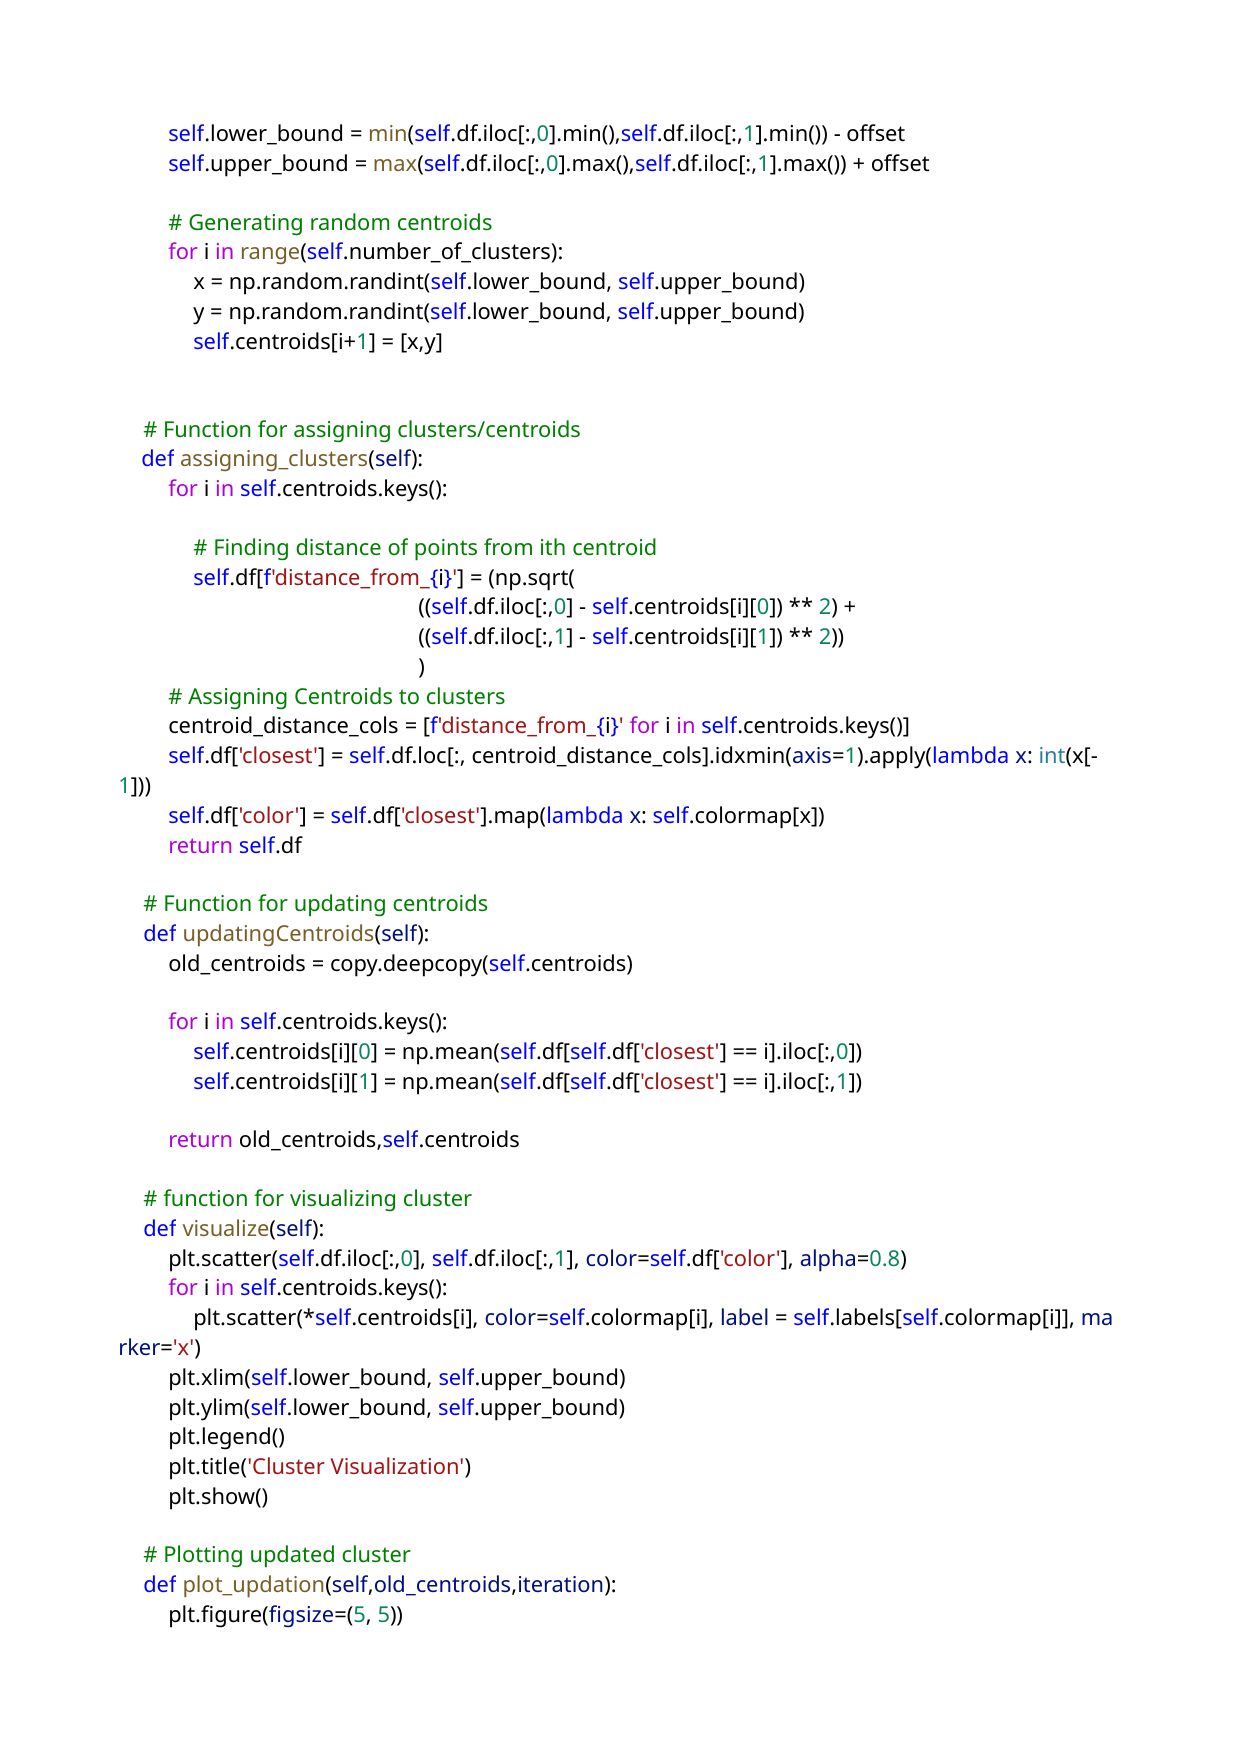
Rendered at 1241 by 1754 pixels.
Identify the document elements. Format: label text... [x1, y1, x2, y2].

text y = np.random.randint(self.lower_bound, self.upper_bound) [118, 296, 1122, 326]
text plt.title('Cluster Visualization') [118, 1451, 1122, 1481]
text self.df['color'] = self.df['closest'].map(lambda x: self.colormap[x]) [118, 800, 1122, 830]
text ((self.df.iloc[:,0] - self.centroids[i][0]) ** 2) + [118, 591, 1122, 621]
text for i in self.centroids.keys(): [118, 1006, 1122, 1036]
text plt.legend() [118, 1421, 1122, 1451]
text # Function for assigning clusters/centroids [118, 414, 1122, 443]
text self.centroids[i][1] = np.mean(self.df[self.df['closest'] == i].iloc[:,1]) [118, 1066, 1122, 1096]
text # Generating random centroids [118, 206, 1122, 236]
text plt.figure(figsize=(5, 5)) [118, 1599, 1122, 1629]
text # Finding distance of points from ith centroid [118, 532, 1122, 562]
text self.df['closest'] = self.df.loc[:, centroid_distance_cols].idxmin(axis=1).apply(lambda x: int(x[-1])) [118, 740, 1122, 800]
text plt.scatter(*self.centroids[i], color=self.colormap[i], label = self.labels[self.colormap[i]], marker='x') [118, 1302, 1122, 1362]
text def visualize(self): [118, 1213, 1122, 1243]
text def plot_updation(self,old_centroids,iteration): [118, 1569, 1122, 1599]
text self.centroids[i][0] = np.mean(self.df[self.df['closest'] == i].iloc[:,0]) [118, 1036, 1122, 1066]
text self.lower_bound = min(self.df.iloc[:,0].min(),self.df.iloc[:,1].min()) - offset [118, 118, 1122, 148]
text plt.show() [118, 1481, 1122, 1511]
text plt.scatter(self.df.iloc[:,0], self.df.iloc[:,1], color=self.df['color'], alpha=0.8) [118, 1243, 1122, 1272]
text # Assigning Centroids to clusters [118, 681, 1122, 711]
text self.centroids[i+1] = [x,y] [118, 326, 1122, 355]
text return self.df [118, 830, 1122, 859]
text # Function for updating centroids [118, 888, 1122, 918]
text def updatingCentroids(self): [118, 918, 1122, 948]
text self.df[f'distance_from_{i}'] = (np.sqrt( [118, 562, 1122, 591]
text plt.xlim(self.lower_bound, self.upper_bound) [118, 1362, 1122, 1392]
text return old_centroids,self.centroids [118, 1124, 1122, 1154]
text # function for visualizing cluster [118, 1183, 1122, 1213]
text def assigning_clusters(self): [118, 443, 1122, 473]
text x = np.random.randint(self.lower_bound, self.upper_bound) [118, 266, 1122, 296]
text ((self.df.iloc[:,1] - self.centroids[i][1]) ** 2)) [118, 621, 1122, 651]
text for i in range(self.number_of_clusters): [118, 236, 1122, 266]
text ) [118, 651, 1122, 681]
text centroid_distance_cols = [f'distance_from_{i}' for i in self.centroids.keys()] [118, 711, 1122, 740]
text for i in self.centroids.keys(): [118, 473, 1122, 503]
text # Plotting updated cluster [118, 1539, 1122, 1569]
text plt.ylim(self.lower_bound, self.upper_bound) [118, 1392, 1122, 1421]
text self.upper_bound = max(self.df.iloc[:,0].max(),self.df.iloc[:,1].max()) + offset [118, 148, 1122, 178]
text old_centroids = copy.deepcopy(self.centroids) [118, 948, 1122, 978]
text for i in self.centroids.keys(): [118, 1272, 1122, 1302]
